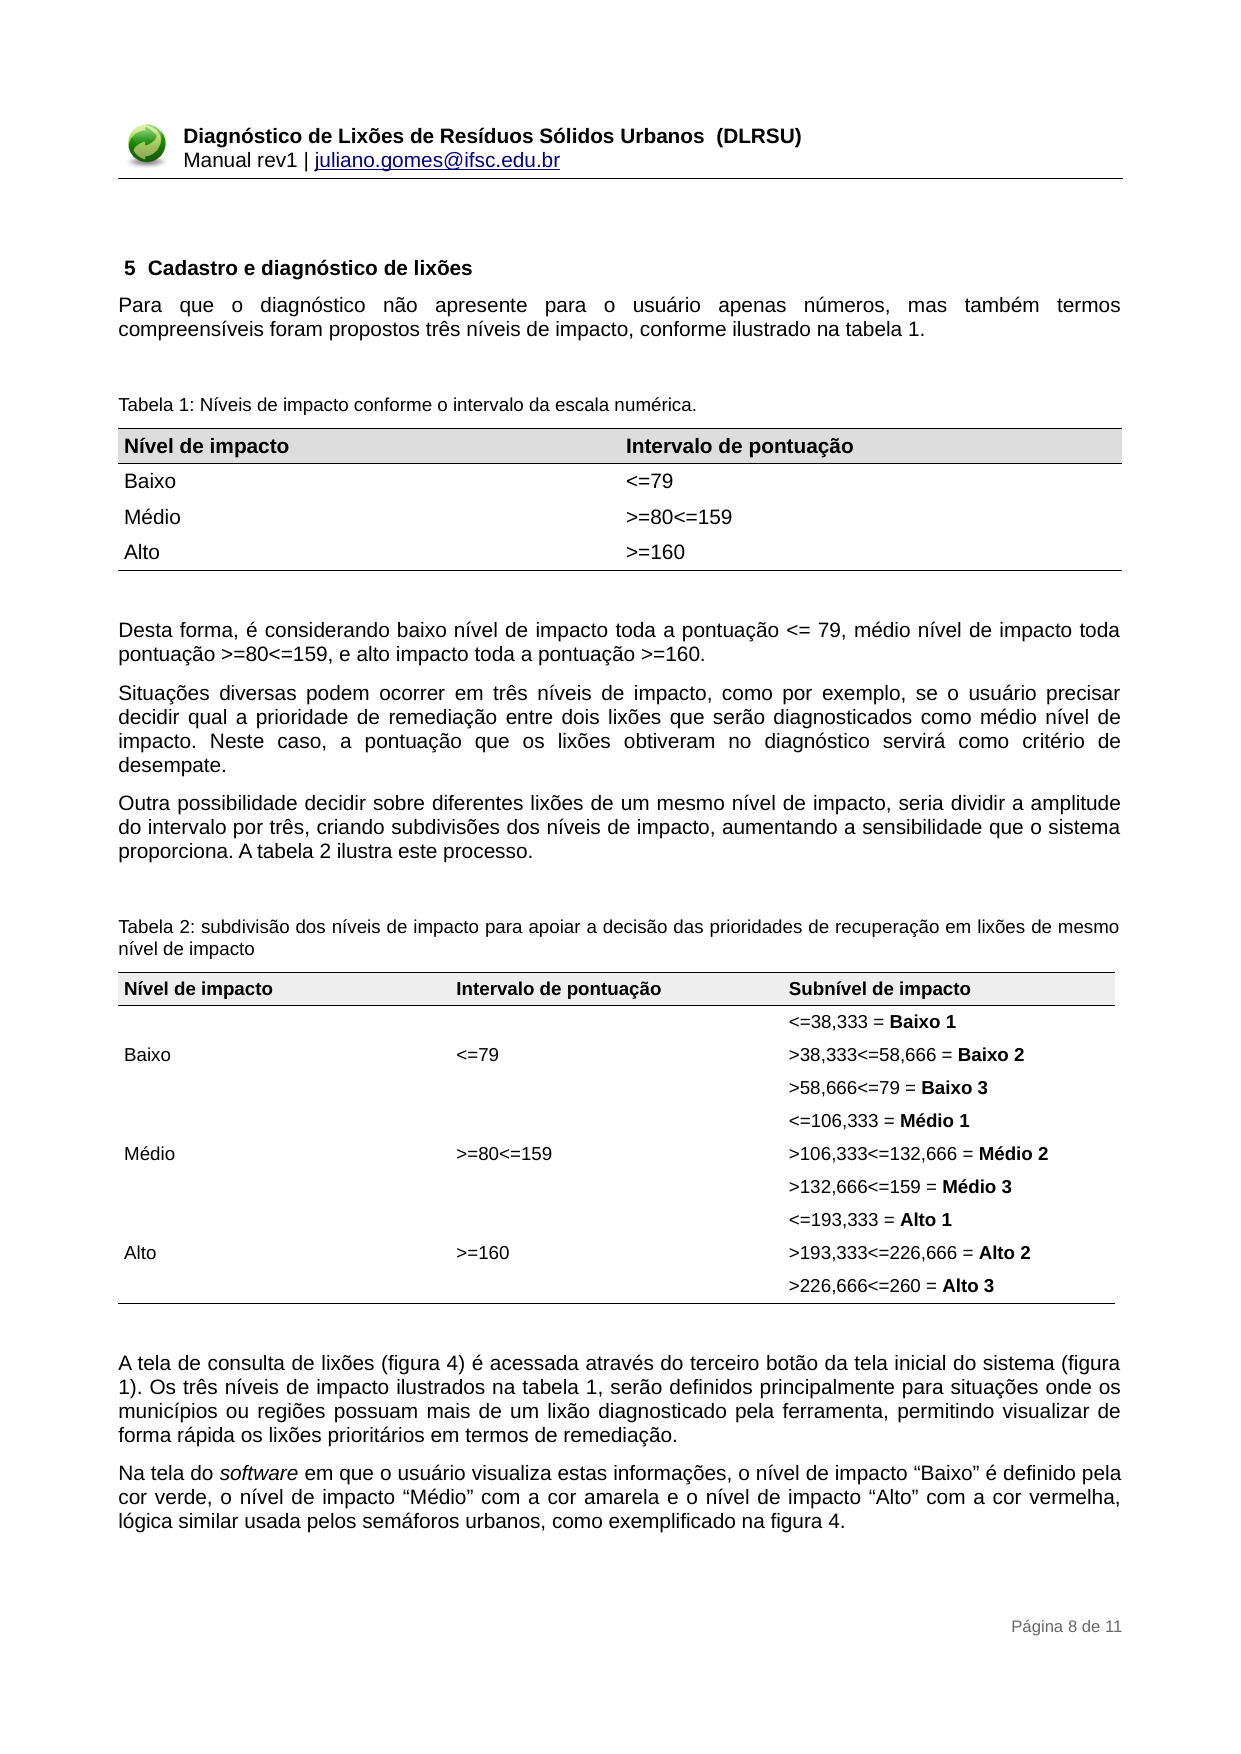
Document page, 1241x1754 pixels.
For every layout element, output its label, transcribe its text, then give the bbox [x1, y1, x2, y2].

table_header Subnível de impacto [783, 973, 1115, 1005]
text Tabela 2: subdivisão dos níveis de impacto para apoiar a decisão das prioridades de recuperação em lixões de mesmo nível de impacto [118, 916, 1120, 959]
subtitle Cadastro e diagnóstico de lixões [118, 256, 1122, 280]
table_cell <=38,333 = Baixo 1 [783, 1006, 1115, 1038]
table_cell >106,333<=132,666 = Médio 2 [783, 1137, 1115, 1170]
table_header Intervalo de pontuação [451, 973, 783, 1005]
table_cell >38,333<=58,666 = Baixo 2 [783, 1038, 1115, 1071]
table_header Nível de impacto [118, 973, 451, 1005]
table_cell <=193,333 = Alto 1 [783, 1203, 1115, 1236]
picture [122, 122, 170, 170]
table_cell >132,666<=159 = Médio 3 [783, 1170, 1115, 1203]
table_cell >226,666<=260 = Alto 3 [783, 1269, 1115, 1302]
table_header Nível de impacto [118, 429, 620, 463]
table_cell Alto [118, 535, 620, 570]
table_cell >=160 [451, 1203, 783, 1302]
table_cell >=160 [620, 535, 1122, 570]
table_cell >193,333<=226,666 = Alto 2 [783, 1236, 1115, 1269]
text Na tela do software em que o usuário visualiza estas informações, o nível de impacto “Baixo” é definido pela cor verde, o nível de impacto “Médio” com a cor amarela e o nível de impacto “Alto” com a cor vermelha, lógica similar usada pelos semáforos urbanos, como exemplificado na figura 4. [118, 1461, 1122, 1533]
table_cell Alto [118, 1203, 451, 1302]
table_cell >58,666<=79 = Baixo 3 [783, 1071, 1115, 1104]
text Para que o diagnóstico não apresente para o usuário apenas números, mas também termos compreensíveis foram propostos três níveis de impacto, conforme ilustrado na tabela 1. [118, 292, 1122, 340]
table_cell >=80<=159 [620, 499, 1122, 534]
text Desta forma, é considerando baixo nível de impacto toda a pontuação <= 79, médio nível de impacto toda pontuação >=80<=159, e alto impacto toda a pontuação >=160. [118, 618, 1122, 666]
table_cell Baixo [118, 464, 620, 499]
table_cell Médio [118, 1104, 451, 1203]
table_cell <=106,333 = Médio 1 [783, 1104, 1115, 1137]
table_cell >=80<=159 [451, 1104, 783, 1203]
table_cell Médio [118, 499, 620, 534]
text A tela de consulta de lixões (figura 4) é acessada através do terceiro botão da tela inicial do sistema (figura 1). Os três níveis de impacto ilustrados na tabela 1, serão definidos principalmente para situações onde os municípios ou regiões possuam mais de um lixão diagnosticado pela ferramenta, permitindo visualizar de forma rápida os lixões prioritários em termos de remediação. [118, 1351, 1122, 1446]
table_header Intervalo de pontuação [620, 429, 1122, 463]
table_cell Baixo [118, 1006, 451, 1104]
text Outra possibilidade decidir sobre diferentes lixões de um mesmo nível de impacto, seria dividir a amplitude do intervalo por três, criando subdivisões dos níveis de impacto, aumentando a sensibilidade que o sistema proporciona. A tabela 2 ilustra este processo. [118, 791, 1122, 863]
table_cell <=79 [620, 464, 1122, 499]
table_cell <=79 [451, 1006, 783, 1104]
text Tabela 1: Níveis de impacto conforme o intervalo da escala numérica. [118, 393, 1120, 415]
text Situações diversas podem ocorrer em três níveis de impacto, como por exemplo, se o usuário precisar decidir qual a prioridade de remediação entre dois lixões que serão diagnosticados como médio nível de impacto. Neste caso, a pontuação que os lixões obtiveram no diagnóstico servirá como critério de desempate. [118, 681, 1122, 776]
